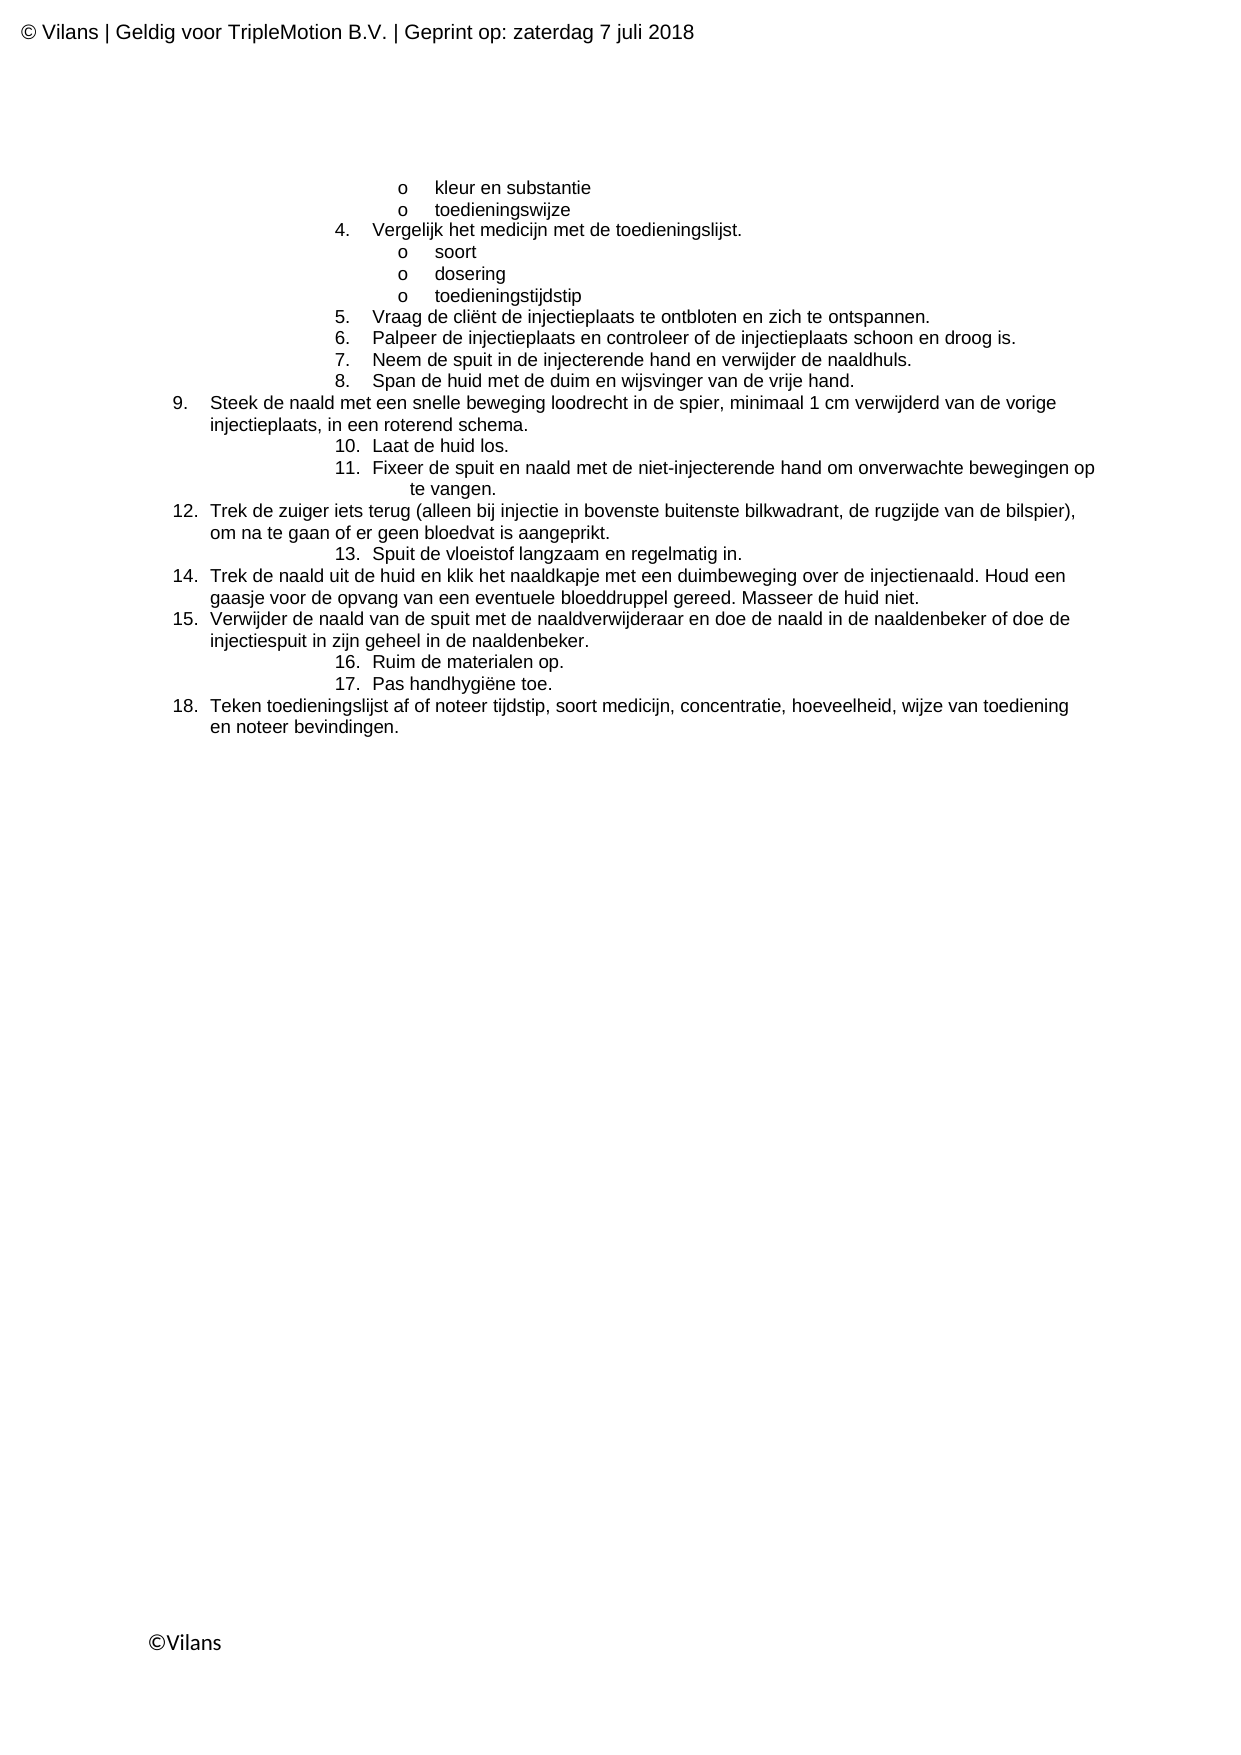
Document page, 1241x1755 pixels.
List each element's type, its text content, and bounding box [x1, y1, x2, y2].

list Spuit de vloeistof langzaam en regelmatig in. [334, 543, 1095, 565]
list Trek de zuiger iets terug (alleen bij injectie in bovenste buitenste bilkwadrant, de rugzijde van de bilspier), om na te gaan of er geen bloedvat is aangeprikt. [172, 500, 1078, 543]
list soort [397, 241, 1095, 263]
list Fixeer de spuit en naald met de niet-injecterende hand om onverwachte bewegingen op te vangen. [334, 457, 1095, 500]
list Vergelijk het medicijn met de toedieningslijst. [334, 220, 1095, 241]
list Vraag de cliënt de injectieplaats te ontbloten en zich te ontspannen. [334, 307, 1095, 327]
list Ruim de materialen op. [334, 652, 1095, 673]
list kleur en substantie [397, 176, 1095, 199]
list toedieningswijze [397, 199, 1095, 220]
list Laat de huid los. [334, 435, 1095, 457]
list Steek de naald met een snelle beweging loodrecht in de spier, minimaal 1 cm verwijderd van de vorige injectieplaats, in een roterend schema. [172, 392, 1062, 435]
list Palpeer de injectieplaats en controleer of de injectieplaats schoon en droog is. [334, 327, 1095, 349]
list Span de huid met de duim en wijsvinger van de vrije hand. [334, 371, 1095, 392]
list dosering [397, 263, 1095, 285]
list Trek de naald uit de huid en klik het naaldkapje met een duimbeweging over de injectienaald. Houd een gaasje voor de opvang van een eventuele bloeddruppel gereed. Masseer de huid niet. [172, 565, 1071, 608]
list Pas handhygiëne toe. [334, 673, 1095, 695]
list Verwijder de naald van de spuit met de naaldverwijderaar en doe de naald in de naaldenbeker of doe de injectiespuit in zijn geheel in de naaldenbeker. [172, 608, 1075, 651]
list toedieningstijdstip [397, 285, 1095, 307]
list Teken toedieningslijst af of noteer tijdstip, soort medicijn, concentratie, hoeveelheid, wijze van toediening en noteer bevindingen. [172, 695, 1078, 738]
list Neem de spuit in de injecterende hand en verwijder de naaldhuls. [334, 349, 1095, 370]
